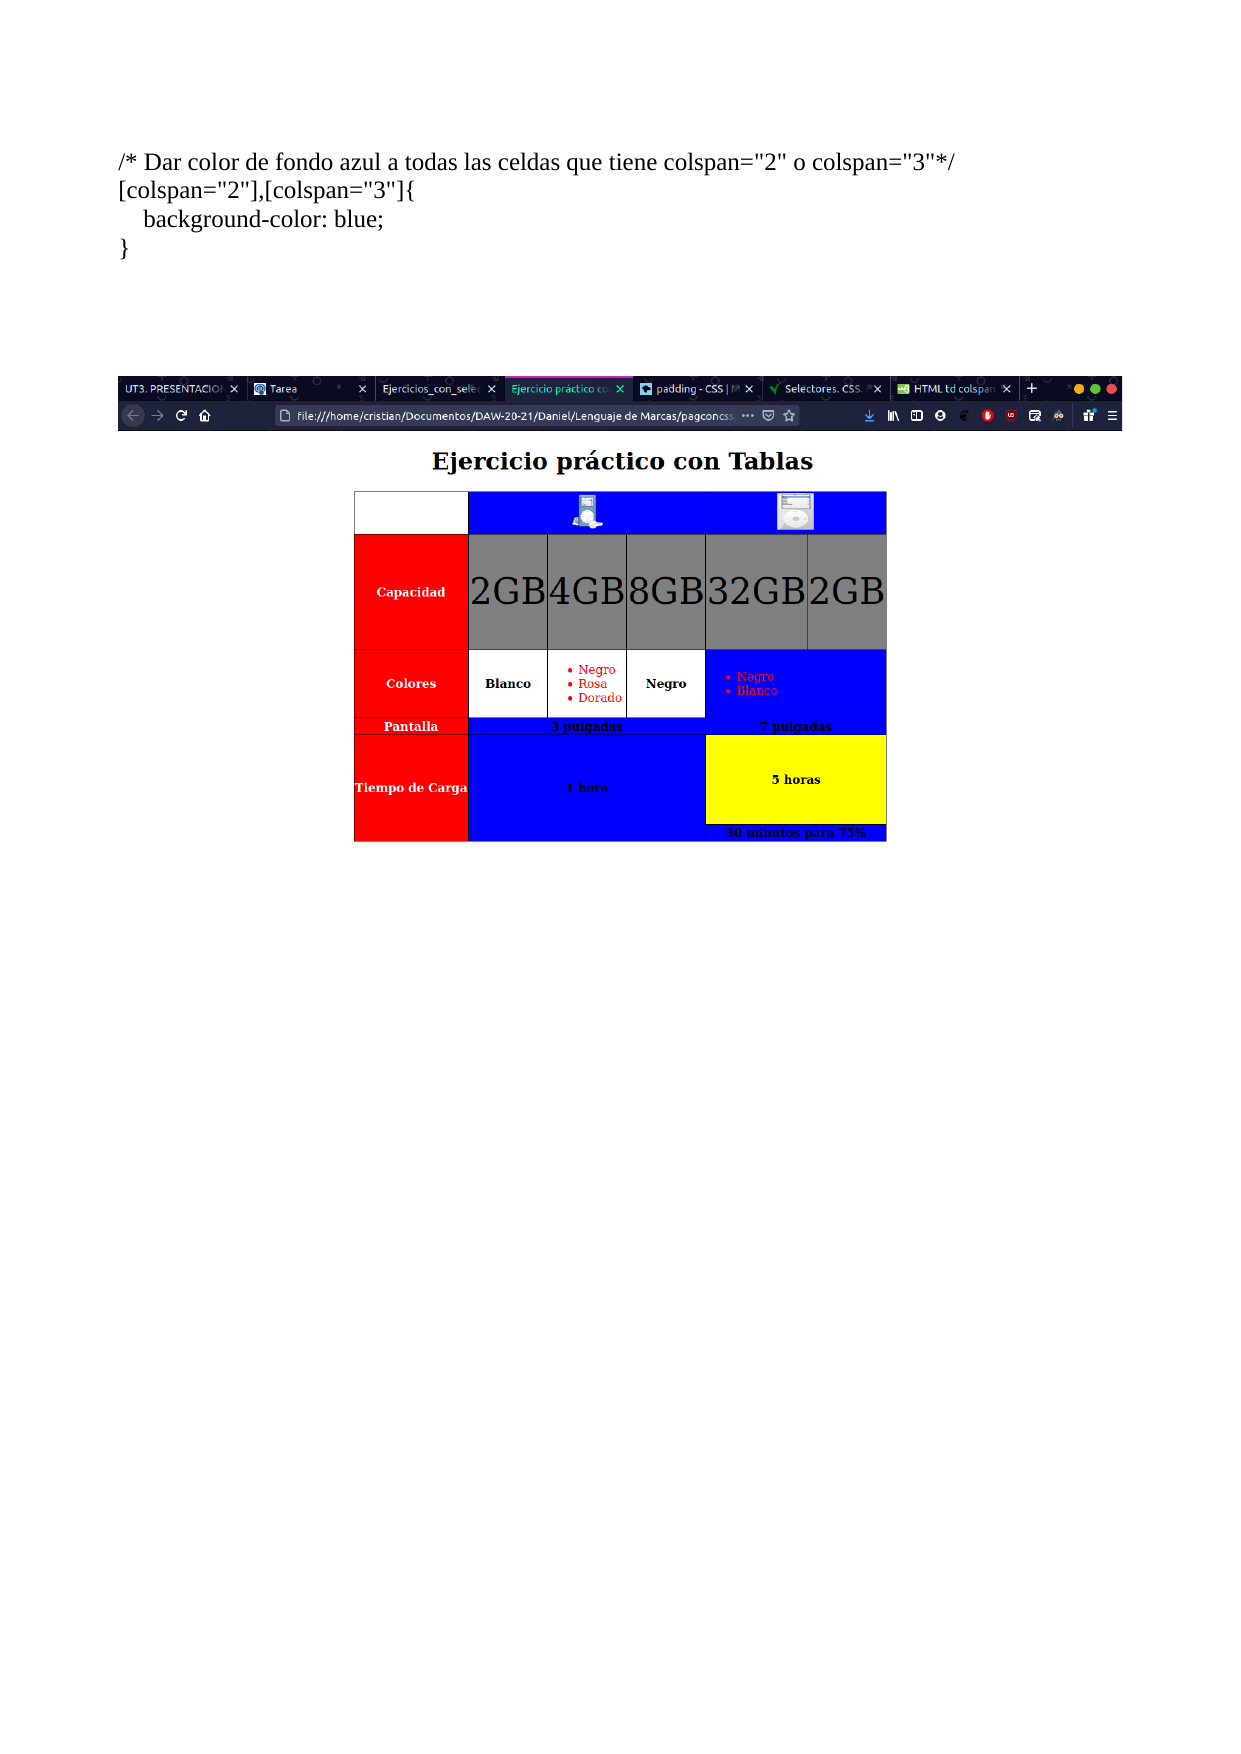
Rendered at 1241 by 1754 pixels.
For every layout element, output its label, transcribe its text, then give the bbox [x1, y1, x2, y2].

text } [118, 233, 1122, 262]
text background-color: blue; [118, 204, 1122, 233]
picture [118, 376, 1123, 938]
text /* Dar color de fondo azul a todas las celdas que tiene colspan="2" o colspan="3"*/ [118, 147, 1122, 176]
text [colspan="2"],[colspan="3"]{ [118, 176, 1122, 204]
